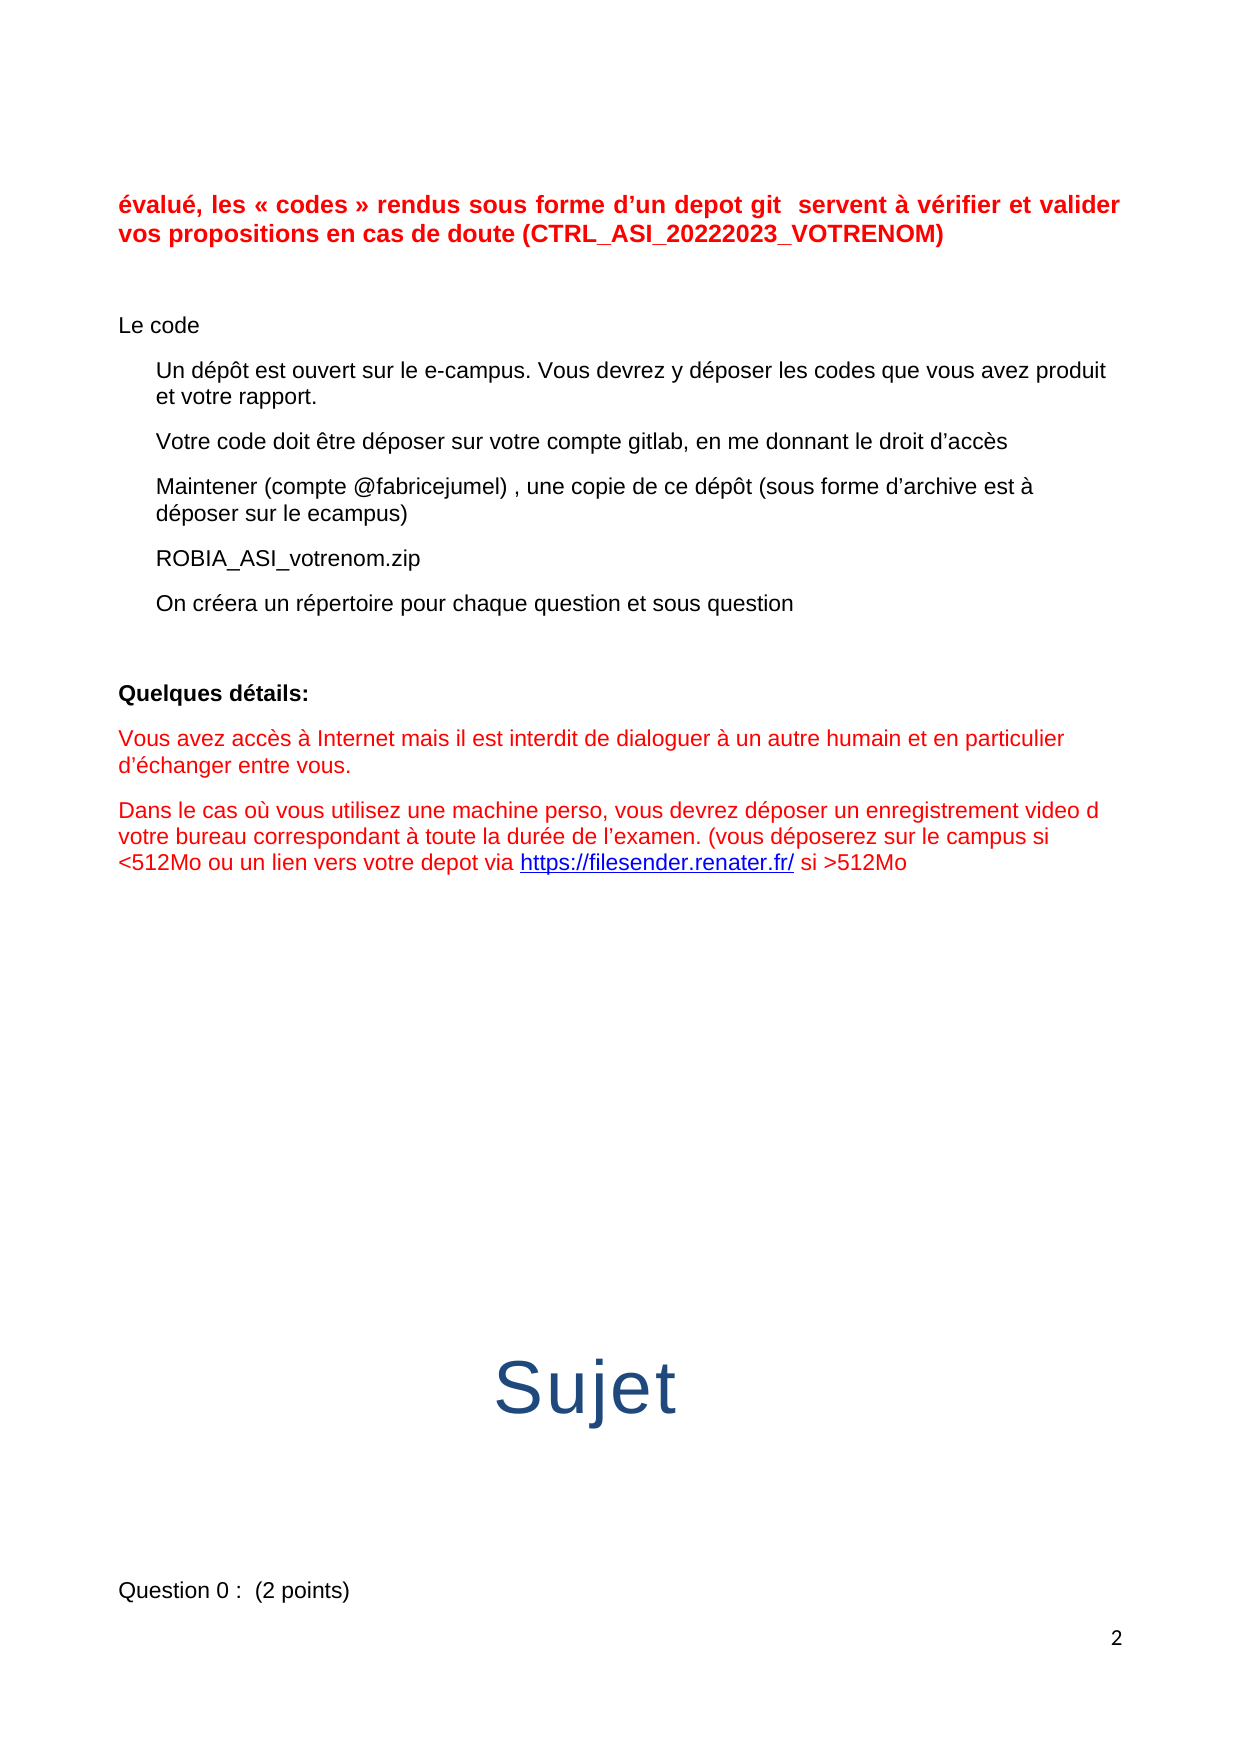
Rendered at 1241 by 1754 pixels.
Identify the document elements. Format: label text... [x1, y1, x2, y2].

text Le code [118, 312, 1122, 338]
text Maintener (compte @fabricejumel) , une copie de ce dépôt (sous forme d’archive est à déposer sur le ecampus) [156, 473, 1122, 526]
text On créera un répertoire pour chaque question et sous question [156, 590, 1122, 616]
text Vous avez accès à Internet mais il est interdit de dialoguer à un autre humain et en particulier d’échanger entre vous. [118, 725, 1122, 778]
title Sujet [118, 1343, 1122, 1429]
text Votre code doit être déposer sur votre compte gitlab, en me donnant le droit d’accès [156, 428, 1122, 454]
text Question 0 : (2 points) [118, 1577, 1122, 1603]
text Un dépôt est ouvert sur le e-campus. Vous devrez y déposer les codes que vous avez produit et votre rapport. [156, 357, 1122, 409]
text évalué, les « codes » rendus sous forme d’un depot git servent à vérifier et valider vos propositions en cas de doute (CTRL_ASI_20222023_VOTRENOM) [118, 190, 1122, 248]
text Dans le cas où vous utilisez une machine perso, vous devrez déposer un enregistrement video d votre bureau correspondant à toute la durée de l’examen. (vous déposerez sur le campus si <512Mo ou un lien vers votre depot via https://filesender.renater.fr/ si >512Mo [118, 797, 1122, 876]
text Quelques détails: [118, 680, 1122, 706]
text ROBIA_ASI_votrenom.zip [156, 545, 1122, 571]
